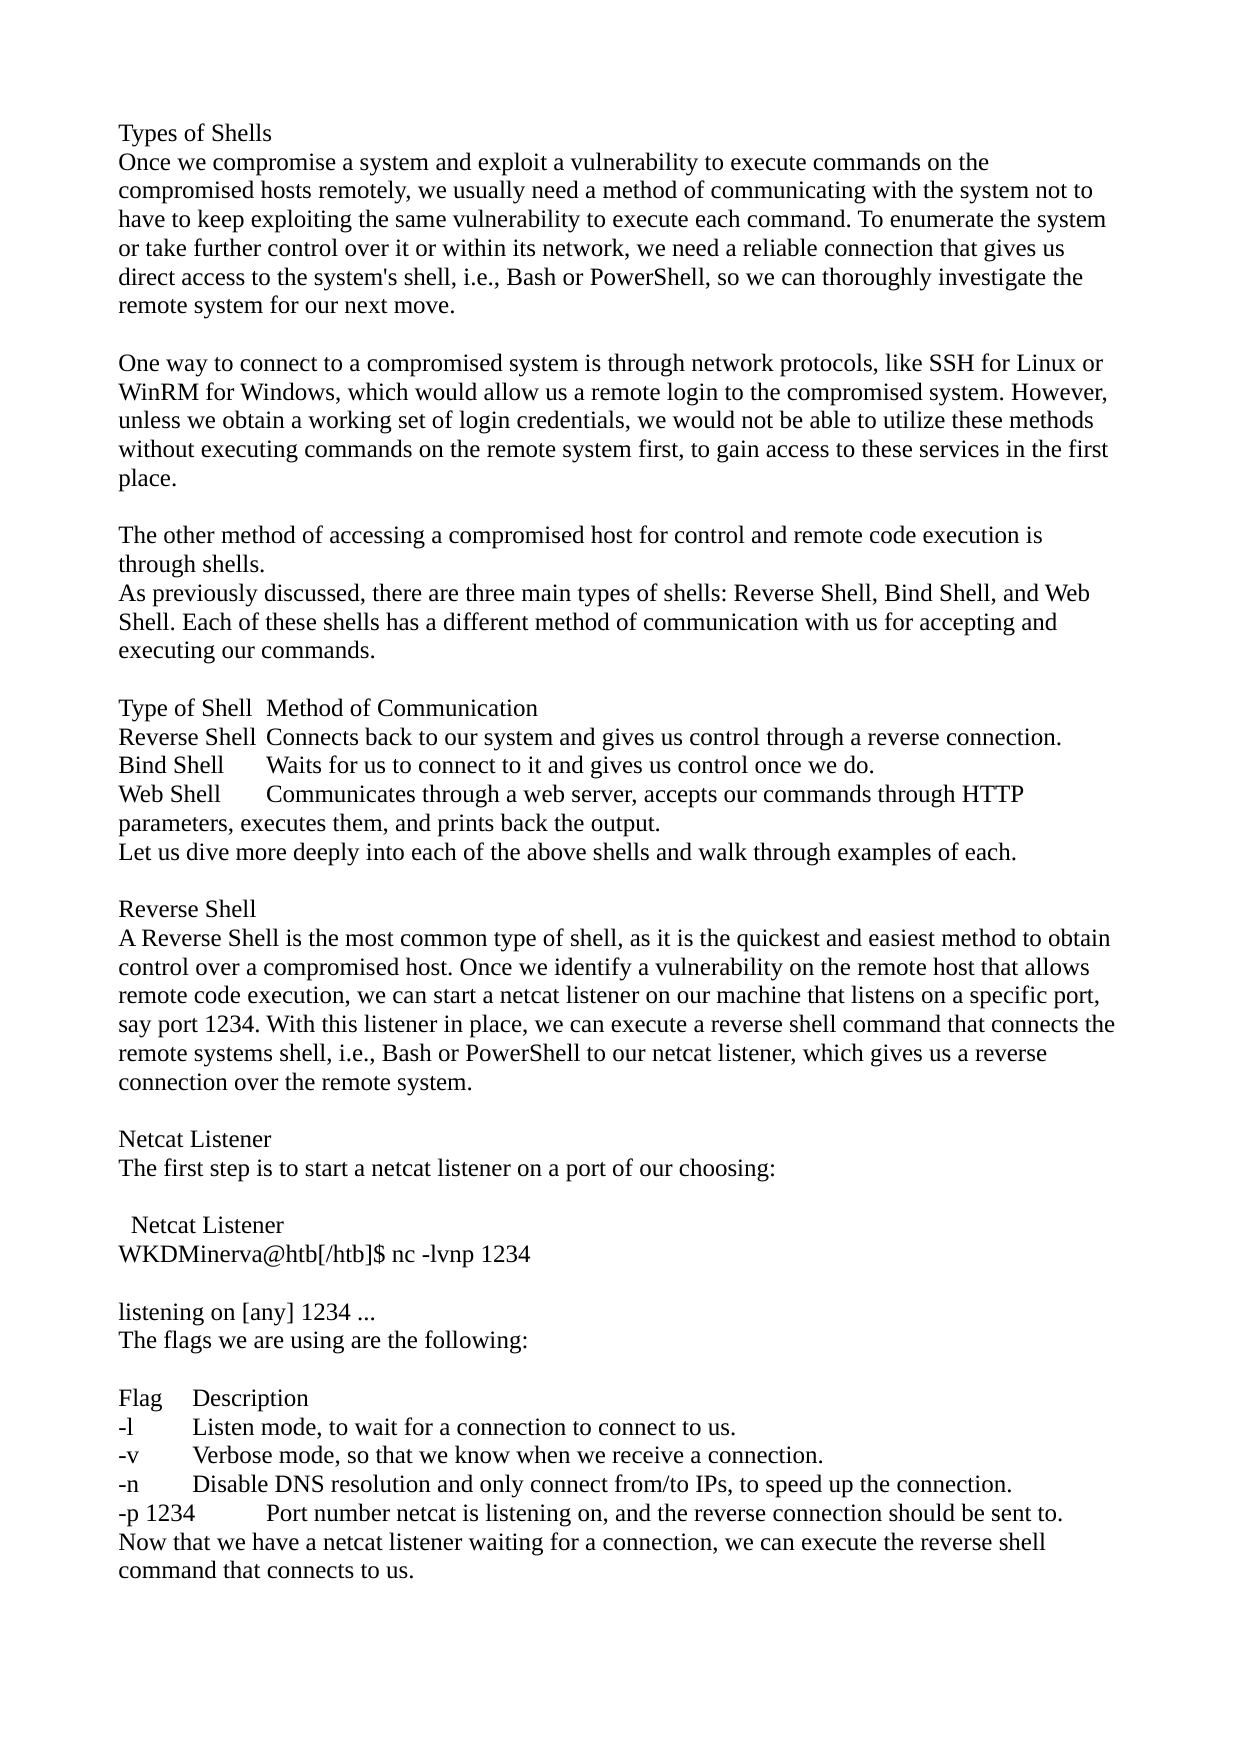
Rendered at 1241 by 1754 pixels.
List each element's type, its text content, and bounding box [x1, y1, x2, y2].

text Reverse Shell [118, 894, 1122, 923]
text -v Verbose mode, so that we know when we receive a connection. [118, 1441, 1122, 1469]
text One way to connect to a compromised system is through network protocols, like SSH for Linux or WinRM for Windows, which would allow us a remote login to the compromised system. However, unless we obtain a working set of login credentials, we would not be able to utilize these methods without executing commands on the remote system first, to gain access to these services in the first place. [118, 348, 1122, 492]
text Now that we have a netcat listener waiting for a connection, we can execute the reverse shell command that connects to us. [118, 1527, 1122, 1584]
text WKDMinerva@htb[/htb]$ nc -lvnp 1234 [118, 1239, 1122, 1268]
text Netcat Listener [118, 1124, 1122, 1153]
text listening on [any] 1234 ... [118, 1297, 1122, 1326]
text A Reverse Shell is the most common type of shell, as it is the quickest and easiest method to obtain control over a compromised host. Once we identify a vulnerability on the remote host that allows remote code execution, we can start a netcat listener on our machine that listens on a specific port, say port 1234. With this listener in place, we can execute a reverse shell command that connects the remote systems shell, i.e., Bash or PowerShell to our netcat listener, which gives us a reverse connection over the remote system. [118, 923, 1122, 1096]
text Web Shell Communicates through a web server, accepts our commands through HTTP parameters, executes them, and prints back the output. [118, 779, 1122, 837]
text Reverse Shell Connects back to our system and gives us control through a reverse connection. [118, 722, 1122, 751]
text Netcat Listener [118, 1211, 1122, 1239]
text Once we compromise a system and exploit a vulnerability to execute commands on the compromised hosts remotely, we usually need a method of communicating with the system not to have to keep exploiting the same vulnerability to execute each command. To enumerate the system or take further control over it or within its network, we need a reliable connection that gives us direct access to the system's shell, i.e., Bash or PowerShell, so we can thoroughly investigate the remote system for our next move. [118, 147, 1122, 319]
text Let us dive more deeply into each of the above shells and walk through examples of each. [118, 837, 1122, 866]
text -l Listen mode, to wait for a connection to connect to us. [118, 1412, 1122, 1441]
text The first step is to start a netcat listener on a port of our choosing: [118, 1153, 1122, 1182]
text -p 1234 Port number netcat is listening on, and the reverse connection should be sent to. [118, 1498, 1122, 1527]
text Type of Shell Method of Communication [118, 693, 1122, 722]
text Bind Shell Waits for us to connect to it and gives us control once we do. [118, 751, 1122, 779]
text Flag Description [118, 1383, 1122, 1412]
text Types of Shells [118, 118, 1122, 147]
text The other method of accessing a compromised host for control and remote code execution is through shells. [118, 521, 1122, 578]
text As previously discussed, there are three main types of shells: Reverse Shell, Bind Shell, and Web Shell. Each of these shells has a different method of communication with us for accepting and executing our commands. [118, 578, 1122, 664]
text -n Disable DNS resolution and only connect from/to IPs, to speed up the connection. [118, 1469, 1122, 1498]
text The flags we are using are the following: [118, 1326, 1122, 1354]
